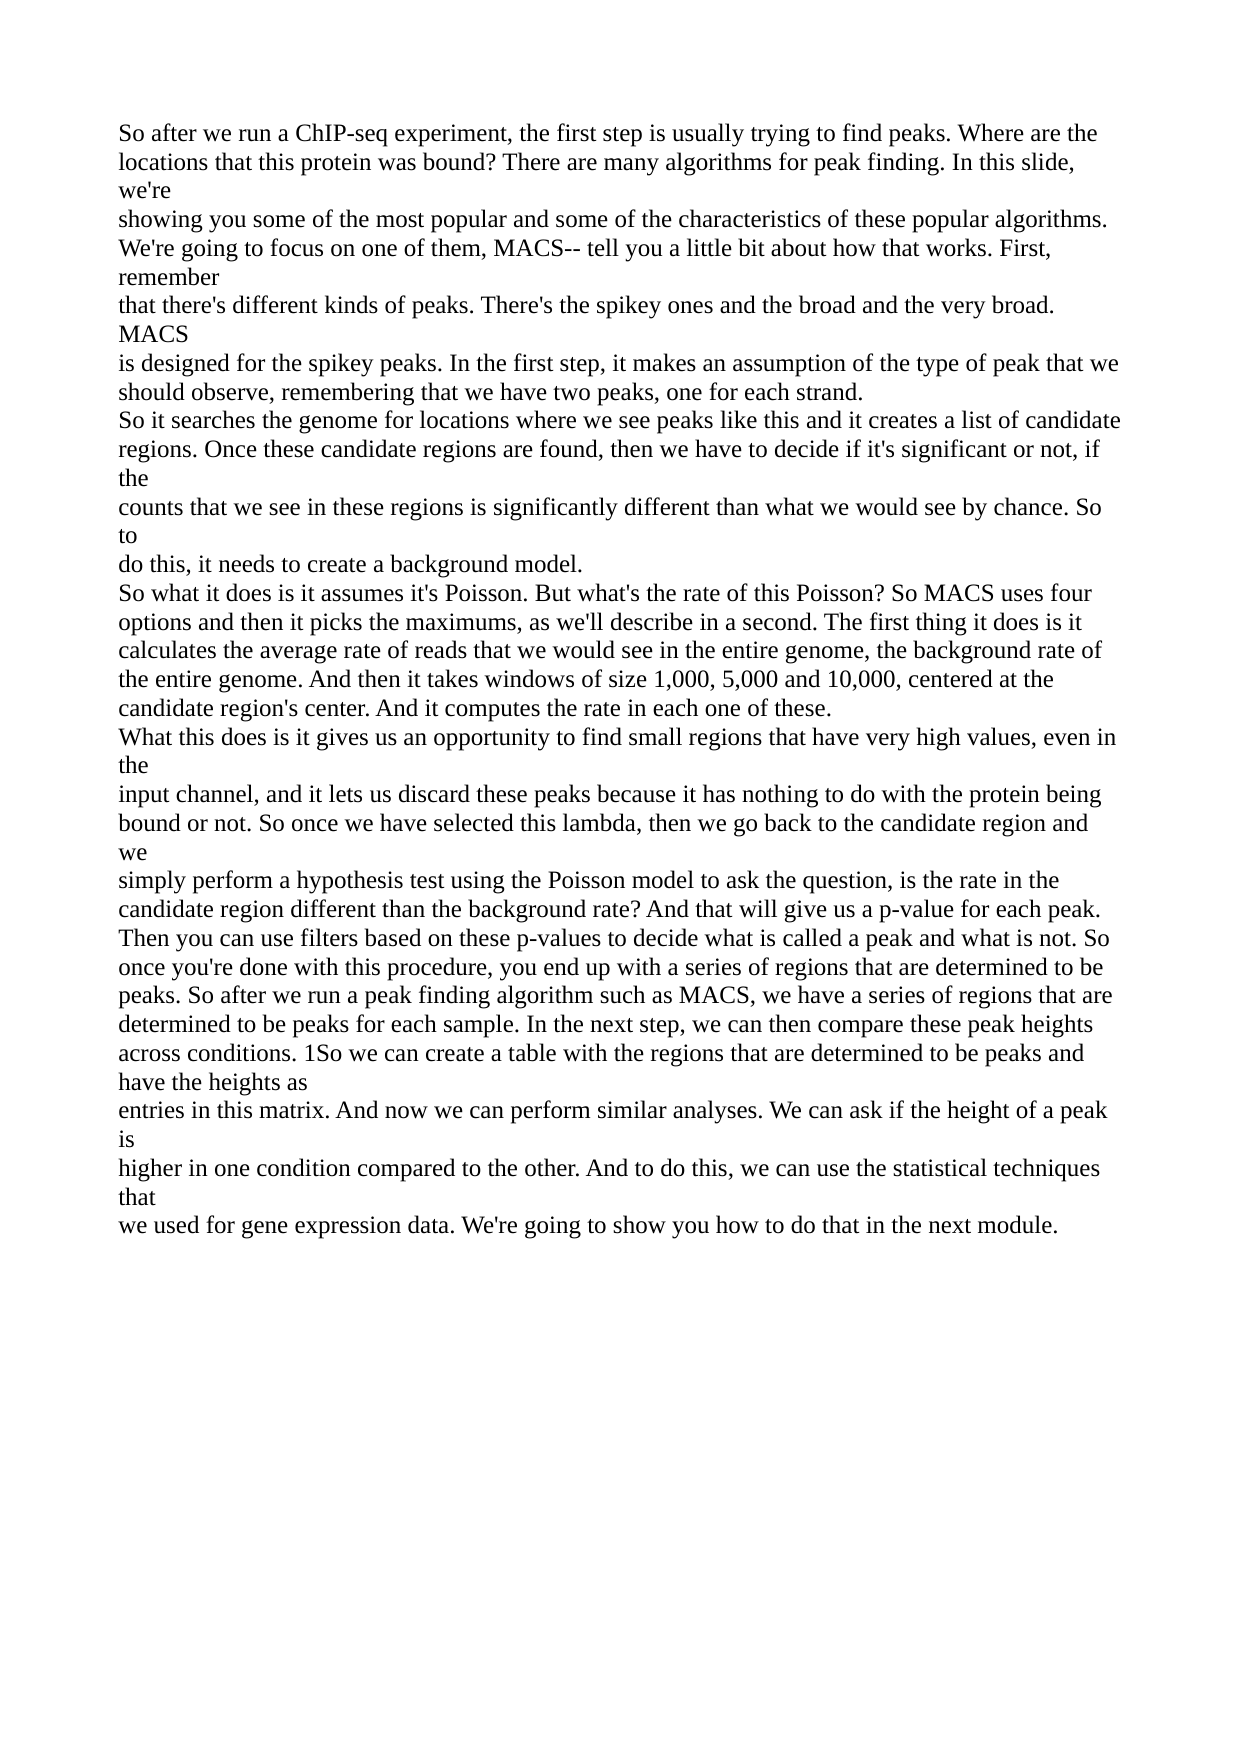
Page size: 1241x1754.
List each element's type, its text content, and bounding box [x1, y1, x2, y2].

text input channel, and it lets us discard these peaks because it has nothing to do with the protein being [118, 779, 1122, 808]
text do this, it needs to create a background model. [118, 549, 1122, 578]
text bound or not. So once we have selected this lambda, then we go back to the candidate region and we [118, 808, 1122, 866]
text once you're done with this procedure, you end up with a series of regions that are determined to be [118, 952, 1122, 981]
text we used for gene expression data. We're going to show you how to do that in the next module. [118, 1211, 1122, 1239]
text showing you some of the most popular and some of the characteristics of these popular algorithms. [118, 204, 1122, 233]
text is designed for the spikey peaks. In the first step, it makes an assumption of the type of peak that we [118, 348, 1122, 377]
text candidate region's center. And it computes the rate in each one of these. [118, 693, 1122, 722]
text determined to be peaks for each sample. In the next step, we can then compare these peak heights [118, 1009, 1122, 1038]
text What this does is it gives us an opportunity to find small regions that have very high values, even in the [118, 722, 1122, 779]
text across conditions. 1So we can create a table with the regions that are determined to be peaks and have the heights as [118, 1038, 1122, 1096]
text calculates the average rate of reads that we would see in the entire genome, the background rate of [118, 636, 1122, 664]
text simply perform a hypothesis test using the Poisson model to ask the question, is the rate in the [118, 866, 1122, 894]
text the entire genome. And then it takes windows of size 1,000, 5,000 and 10,000, centered at the [118, 664, 1122, 693]
text We're going to focus on one of them, MACS-- tell you a little bit about how that works. First, remember [118, 233, 1122, 291]
text regions. Once these candidate regions are found, then we have to decide if it's significant or not, if the [118, 434, 1122, 492]
text locations that this protein was bound? There are many algorithms for peak finding. In this slide, we're [118, 147, 1122, 204]
text peaks. So after we run a peak finding algorithm such as MACS, we have a series of regions that are [118, 981, 1122, 1009]
text So it searches the genome for locations where we see peaks like this and it creates a list of candidate [118, 406, 1122, 434]
text entries in this matrix. And now we can perform similar analyses. We can ask if the height of a peak is [118, 1096, 1122, 1153]
text should observe, remembering that we have two peaks, one for each strand. [118, 377, 1122, 406]
text higher in one condition compared to the other. And to do this, we can use the statistical techniques that [118, 1153, 1122, 1211]
text So after we run a ChIP-seq experiment, the first step is usually trying to find peaks. Where are the [118, 118, 1122, 147]
text candidate region different than the background rate? And that will give us a p-value for each peak. [118, 894, 1122, 923]
text So what it does is it assumes it's Poisson. But what's the rate of this Poisson? So MACS uses four [118, 578, 1122, 607]
text Then you can use filters based on these p-values to decide what is called a peak and what is not. So [118, 923, 1122, 952]
text that there's different kinds of peaks. There's the spikey ones and the broad and the very broad. MACS [118, 291, 1122, 348]
text options and then it picks the maximums, as we'll describe in a second. The first thing it does is it [118, 607, 1122, 636]
text counts that we see in these regions is significantly different than what we would see by chance. So to [118, 492, 1122, 549]
